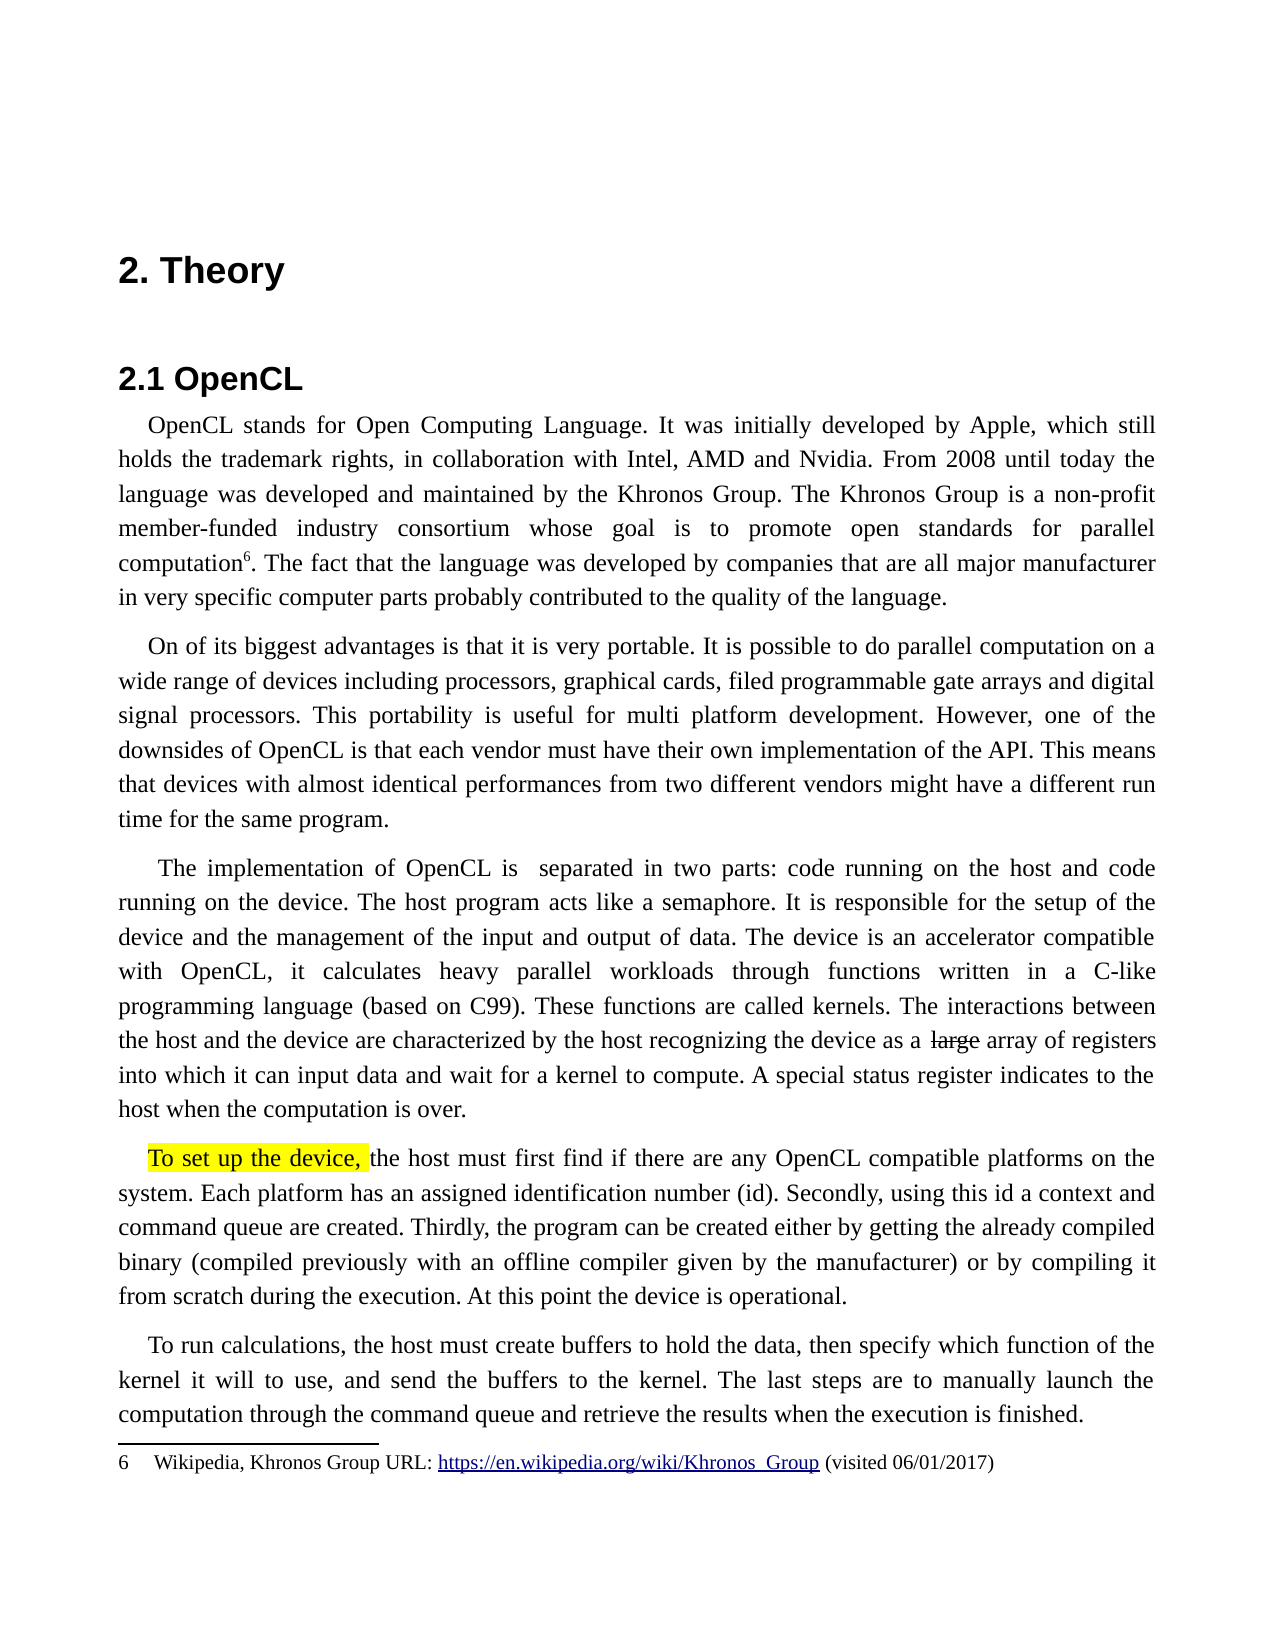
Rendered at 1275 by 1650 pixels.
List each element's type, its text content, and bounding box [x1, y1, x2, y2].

text To run calculations, the host must create buffers to hold the data, then specify which function of the kernel it will to use, and send the buffers to the kernel. The last steps are to manually launch the computation through the command queue and retrieve the results when the execution is finished. [118, 1330, 1157, 1428]
text The implementation of OpenCL is separated in two parts: code running on the host and code running on the device. The host program acts like a semaphore. It is responsible for the setup of the device and the management of the input and output of data. The device is an accelerator compatible with OpenCL, it calculates heavy parallel workloads through functions written in a C-like programming language (based on C99). These functions are called kernels. The interactions between the host and the device are characterized by the host recognizing the device as a large array of registers into which it can input data and wait for a kernel to compute. A special status register indicates to the host when the computation is over. [118, 853, 1157, 1123]
text OpenCL stands for Open Computing Language. It was initially developed by Apple, which still holds the trademark rights, in collaboration with Intel, AMD and Nvidia. From 2008 until today the language was developed and maintained by the Khronos Group. The Khronos Group is a non-profit member-funded industry consortium whose goal is to promote open standards for parallel computation. The fact that the language was developed by companies that are all major manufacturer in very specific computer parts probably contributed to the quality of the language. [118, 410, 1157, 611]
text Wikipedia, Khronos Group URL: https://en.wikipedia.org/wiki/Khronos_Group (visited 06/01/2017) [118, 1449, 1157, 1474]
text On of its biggest advantages is that it is very portable. It is possible to do parallel computation on a wide range of devices including processors, graphical cards, filed programmable gate arrays and digital signal processors. This portability is useful for multi platform development. However, one of the downsides of OpenCL is that each vendor must have their own implementation of the API. This means that devices with almost identical performances from two different vendors might have a different run time for the same program. [118, 631, 1157, 833]
subtitle 2.1 OpenCL [118, 359, 1157, 397]
subtitle 2. Theory [118, 248, 1157, 291]
text To set up the device, the host must first find if there are any OpenCL compatible platforms on the system. Each platform has an assigned identification number (id). Secondly, using this id a context and command queue are created. Thirdly, the program can be created either by getting the already compiled binary (compiled previously with an offline compiler given by the manufacturer) or by compiling it from scratch during the execution. At this point the device is operational. [118, 1143, 1157, 1310]
